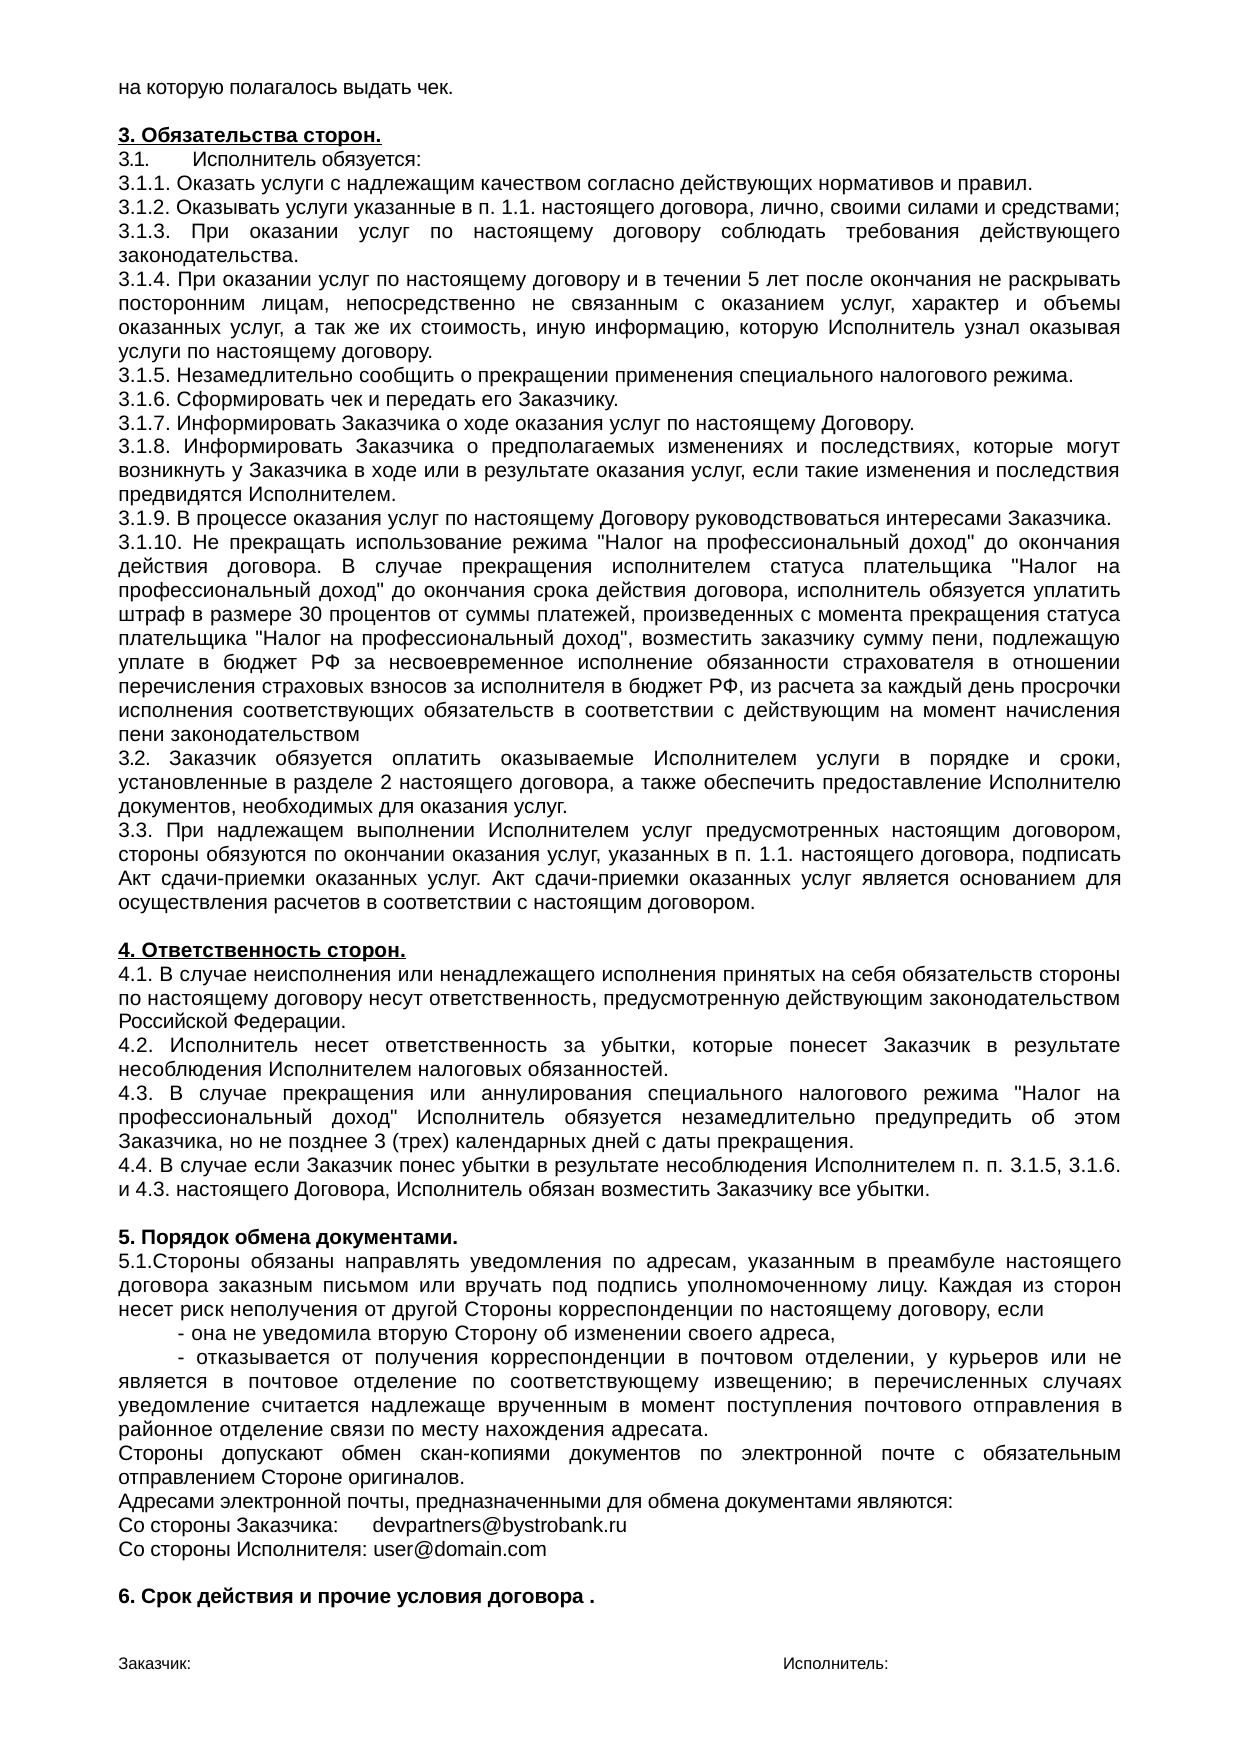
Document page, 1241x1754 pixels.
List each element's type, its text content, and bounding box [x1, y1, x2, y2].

text 4.4. В случае если Заказчик понес убытки в результате несоблюдения Исполнителем п. п. 3.1.5, 3.1.6. и 4.3. настоящего Договора, Исполнитель обязан возместить Заказчику все убытки. [118, 1153, 1122, 1201]
text 3.1.2. Оказывать услуги указанные в п. 1.1. настоящего договора, лично, своими силами и средствами; [118, 195, 1122, 219]
text - отказывается от получения корреспонденции в почтовом отделении, у курьеров или не является в почтовое отделение по соответствующему извещению; в перечисленных случаях уведомление считается надлежаще врученным в момент поступления почтового отправления в районное отделение связи по месту нахождения адресата. [118, 1345, 1122, 1441]
text Адресами электронной почты, предназначенными для обмена документами являются: [118, 1488, 1122, 1512]
text на которую полагалось выдать чек. [118, 75, 1122, 99]
text 3.1.1. Оказать услуги с надлежащим качеством согласно действующих нормативов и правил. [118, 171, 1122, 195]
text Стороны допускают обмен скан-копиями документов по электронной почте с обязательным отправлением Стороне оригиналов. [118, 1441, 1122, 1488]
text 4.3. В случае прекращения или аннулирования специального налогового режима "Налог на профессиональный доход" Исполнитель обязуется незамедлительно предупредить об этом Заказчика, но не позднее 3 (трех) календарных дней с даты прекращения. [118, 1081, 1122, 1153]
text 3.1.10. Не прекращать использование режима "Налог на профессиональный доход" до окончания действия договора. В случае прекращения исполнителем статуса плательщика "Налог на профессиональный доход" до окончания срока действия договора, исполнитель обязуется уплатить штраф в размере 30 процентов от суммы платежей, произведенных с момента прекращения статуса плательщика "Налог на профессиональный доход", возместить заказчику сумму пени, подлежащую уплате в бюджет РФ за несвоевременное исполнение обязанности страхователя в отношении перечисления страховых взносов за исполнителя в бюджет РФ, из расчета за каждый день просрочки исполнения соответствующих обязательств в соответствии с действующим на момент начисления пени законодательством [118, 530, 1122, 746]
text 3.1.9. В процессе оказания услуг по настоящему Договору руководствоваться интересами Заказчика. [118, 506, 1122, 530]
text 3.1.5. Незамедлительно сообщить о прекращении применения специального налогового режима. [118, 362, 1122, 386]
text 5.1.Стороны обязаны направлять уведомления по адресам, указанным в преамбуле настоящего договора заказным письмом или вручать под подпись уполномоченному лицу. Каждая из сторон несет риск неполучения от другой Стороны корреспонденции по настоящему договору, если [118, 1249, 1122, 1321]
text 3.1.4. При оказании услуг по настоящему договору и в течении 5 лет после окончания не раскрывать посторонним лицам, непосредственно не связанным с оказанием услуг, характер и объемы оказанных услуг, а так же их стоимость, иную информацию, которую Исполнитель узнал оказывая услуги по настоящему договору. [118, 267, 1122, 362]
text 4.1. В случае неисполнения или ненадлежащего исполнения принятых на себя обязательств стороны по настоящему договору несут ответственность, предусмотренную действующим законодательством Российской Федерации. [118, 961, 1122, 1033]
text 3.1.3. При оказании услуг по настоящему договору соблюдать требования действующего законодательства. [118, 219, 1122, 267]
text Со стороны Исполнителя: user@domain.com [118, 1536, 1122, 1560]
text 3.1.7. Информировать Заказчика о ходе оказания услуг по настоящему Договору. [118, 410, 1122, 434]
text 3.1.6. Сформировать чек и передать его Заказчику. [118, 386, 1122, 410]
text 4.2. Исполнитель несет ответственность за убытки, которые понесет Заказчик в результате несоблюдения Исполнителем налоговых обязанностей. [118, 1033, 1122, 1081]
text 5. Порядок обмена документами. [118, 1225, 1122, 1249]
text 6. Срок действия и прочие условия договора . [118, 1584, 1122, 1608]
text - она не уведомила вторую Сторону об изменении своего адреса, [118, 1321, 1122, 1345]
text 3.2. Заказчик обязуется оплатить оказываемые Исполнителем услуги в порядке и сроки, установленные в разделе 2 настоящего договора, а также обеспечить предоставление Исполнителю документов, необходимых для оказания услуг. [118, 746, 1122, 818]
text 3. Обязательства сторон. [118, 123, 1122, 147]
text 3.3. При надлежащем выполнении Исполнителем услуг предусмотренных настоящим договором, стороны обязуются по окончании оказания услуг, указанных в п. 1.1. настоящего договора, подписать Акт сдачи-приемки оказанных услуг. Акт сдачи-приемки оказанных услуг является основанием для осуществления расчетов в соответствии с настоящим договором. [118, 818, 1122, 913]
text 4. Ответственность сторон. [118, 937, 1122, 961]
text 3.1. Исполнитель обязуется: [118, 147, 1122, 171]
text 3.1.8. Информировать Заказчика о предполагаемых изменениях и последствиях, которые могут возникнуть у Заказчика в ходе или в результате оказания услуг, если такие изменения и последствия предвидятся Исполнителем. [118, 434, 1122, 506]
text Со стороны Заказчика: devpartners@bystrobank.ru [118, 1512, 1122, 1536]
